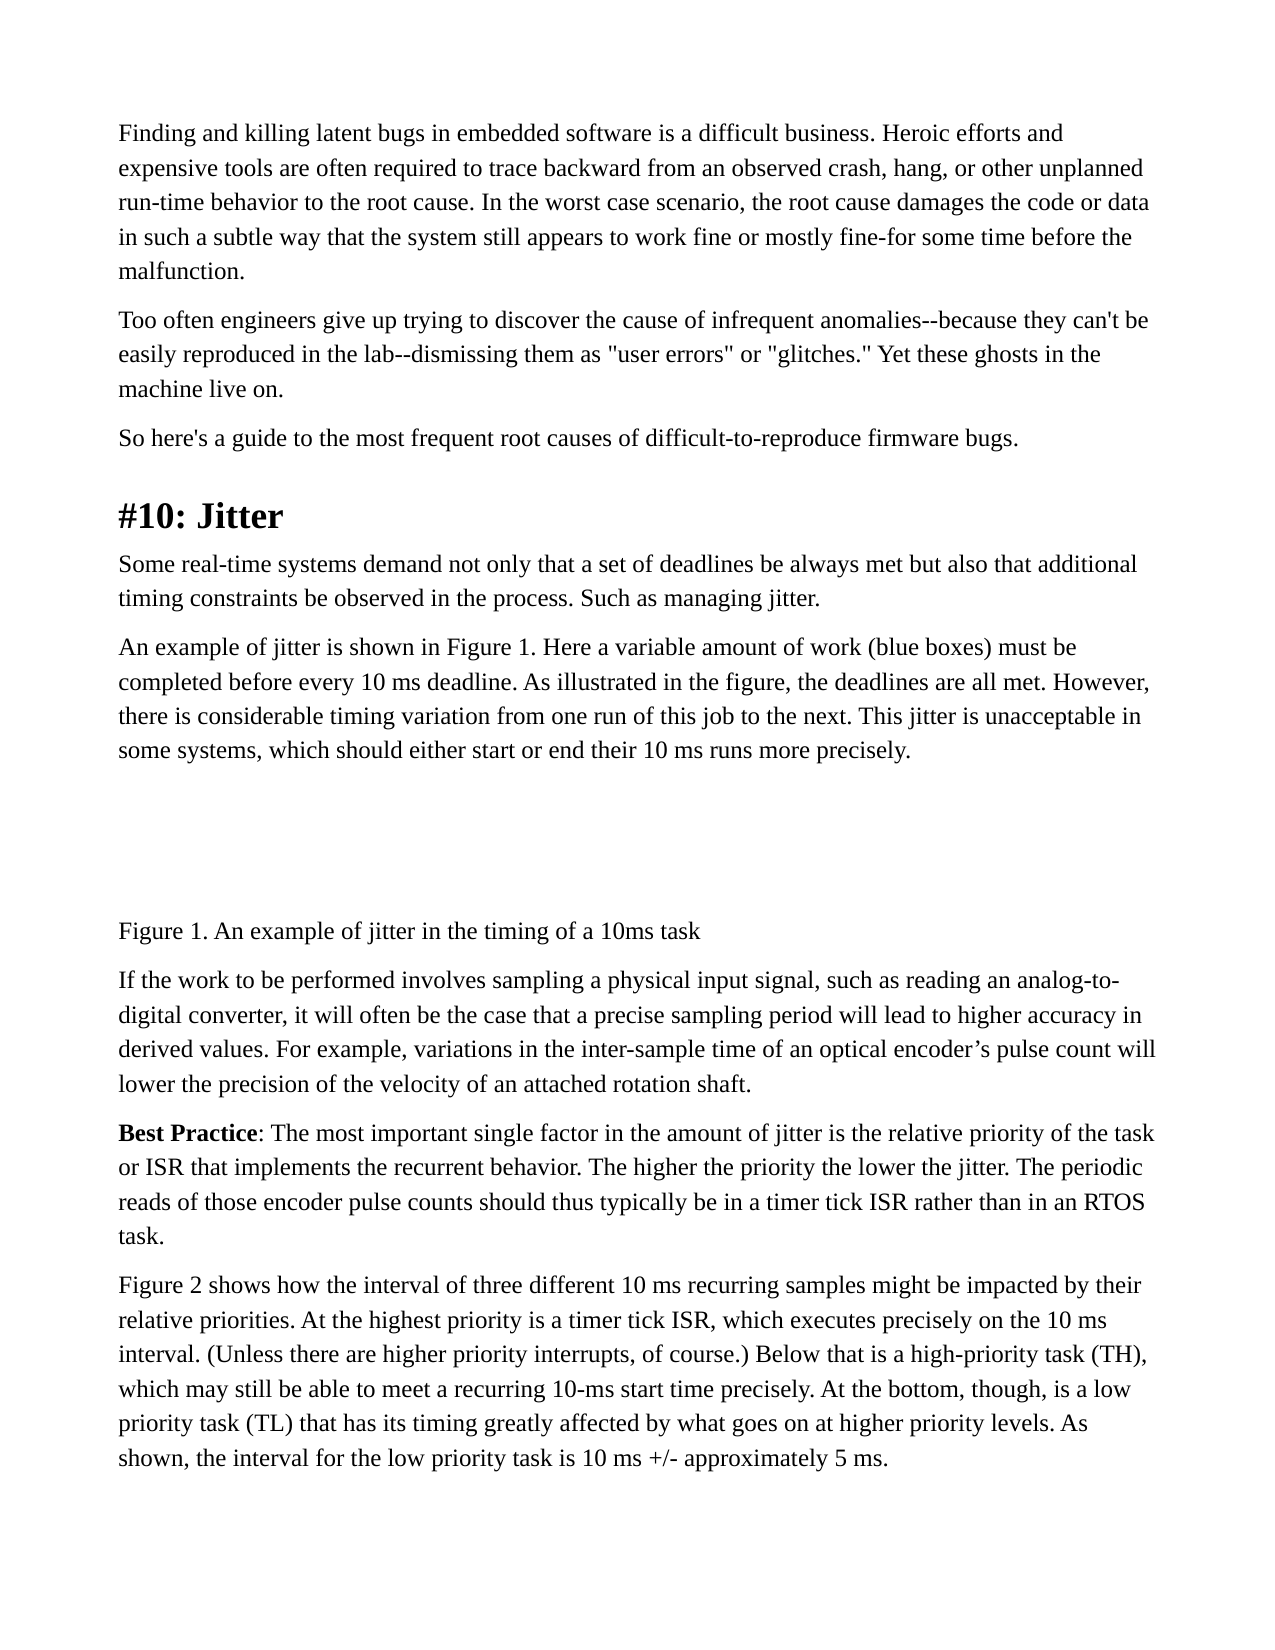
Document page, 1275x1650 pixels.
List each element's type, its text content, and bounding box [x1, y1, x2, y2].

text Figure 2 shows how the interval of three different 10 ms recurring samples might be impacted by their relative priorities. At the highest priority is a timer tick ISR, which executes precisely on the 10 ms interval. (Unless there are higher priority interrupts, of course.) Below that is a high-priority task (TH), which may still be able to meet a recurring 10-ms start time precisely. At the bottom, though, is a low priority task (TL) that has its timing greatly affected by what goes on at higher priority levels. As shown, the interval for the low priority task is 10 ms +/- approximately 5 ms. [118, 1270, 1157, 1472]
text Too often engineers give up trying to discover the cause of infrequent anomalies--because they can't be easily reproduced in the lab--dismissing them as "user errors" or "glitches." Yet these ghosts in the machine live on. [118, 305, 1157, 403]
table_header [118, 1492, 139, 1526]
text Figure 1. An example of jitter in the timing of a 10ms task [118, 916, 1157, 945]
table_header [118, 785, 1157, 916]
text An example of jitter is shown in Figure 1. Here a variable amount of work (blue boxes) must be completed before every 10 ms deadline. As illustrated in the figure, the deadlines are all met. However, there is considerable timing variation from one run of this job to the next. This jitter is unacceptable in some systems, which should either start or end their 10 ms runs more precisely. [118, 632, 1157, 764]
text Finding and killing latent bugs in embedded software is a difficult business. Heroic efforts and expensive tools are often required to trace backward from an observed crash, hang, or other unplanned run-time behavior to the root cause. In the worst case scenario, the root cause damages the code or data in such a subtle way that the system still appears to work fine or mostly fine-for some time before the malfunction. [118, 118, 1157, 285]
text So here's a guide to the most frequent root causes of difficult-to-reproduce firmware bugs. [118, 423, 1157, 452]
text Some real-time systems demand not only that a set of deadlines be always met but also that additional timing constraints be observed in the process. Such as managing jitter. [118, 549, 1157, 612]
subtitle #10: Jitter [118, 493, 1157, 536]
text Best Practice: The most important single factor in the amount of jitter is the relative priority of the task or ISR that implements the recurrent behavior. The higher the priority the lower the jitter. The periodic reads of those encoder pulse counts should thus typically be in a timer tick ISR rather than in an RTOS task. [118, 1118, 1157, 1250]
text If the work to be performed involves sampling a physical input signal, such as reading an analog-to-digital converter, it will often be the case that a precise sampling period will lead to higher accuracy in derived values. For example, variations in the inter-sample time of an optical encoder’s pulse count will lower the precision of the velocity of an attached rotation shaft. [118, 965, 1157, 1098]
